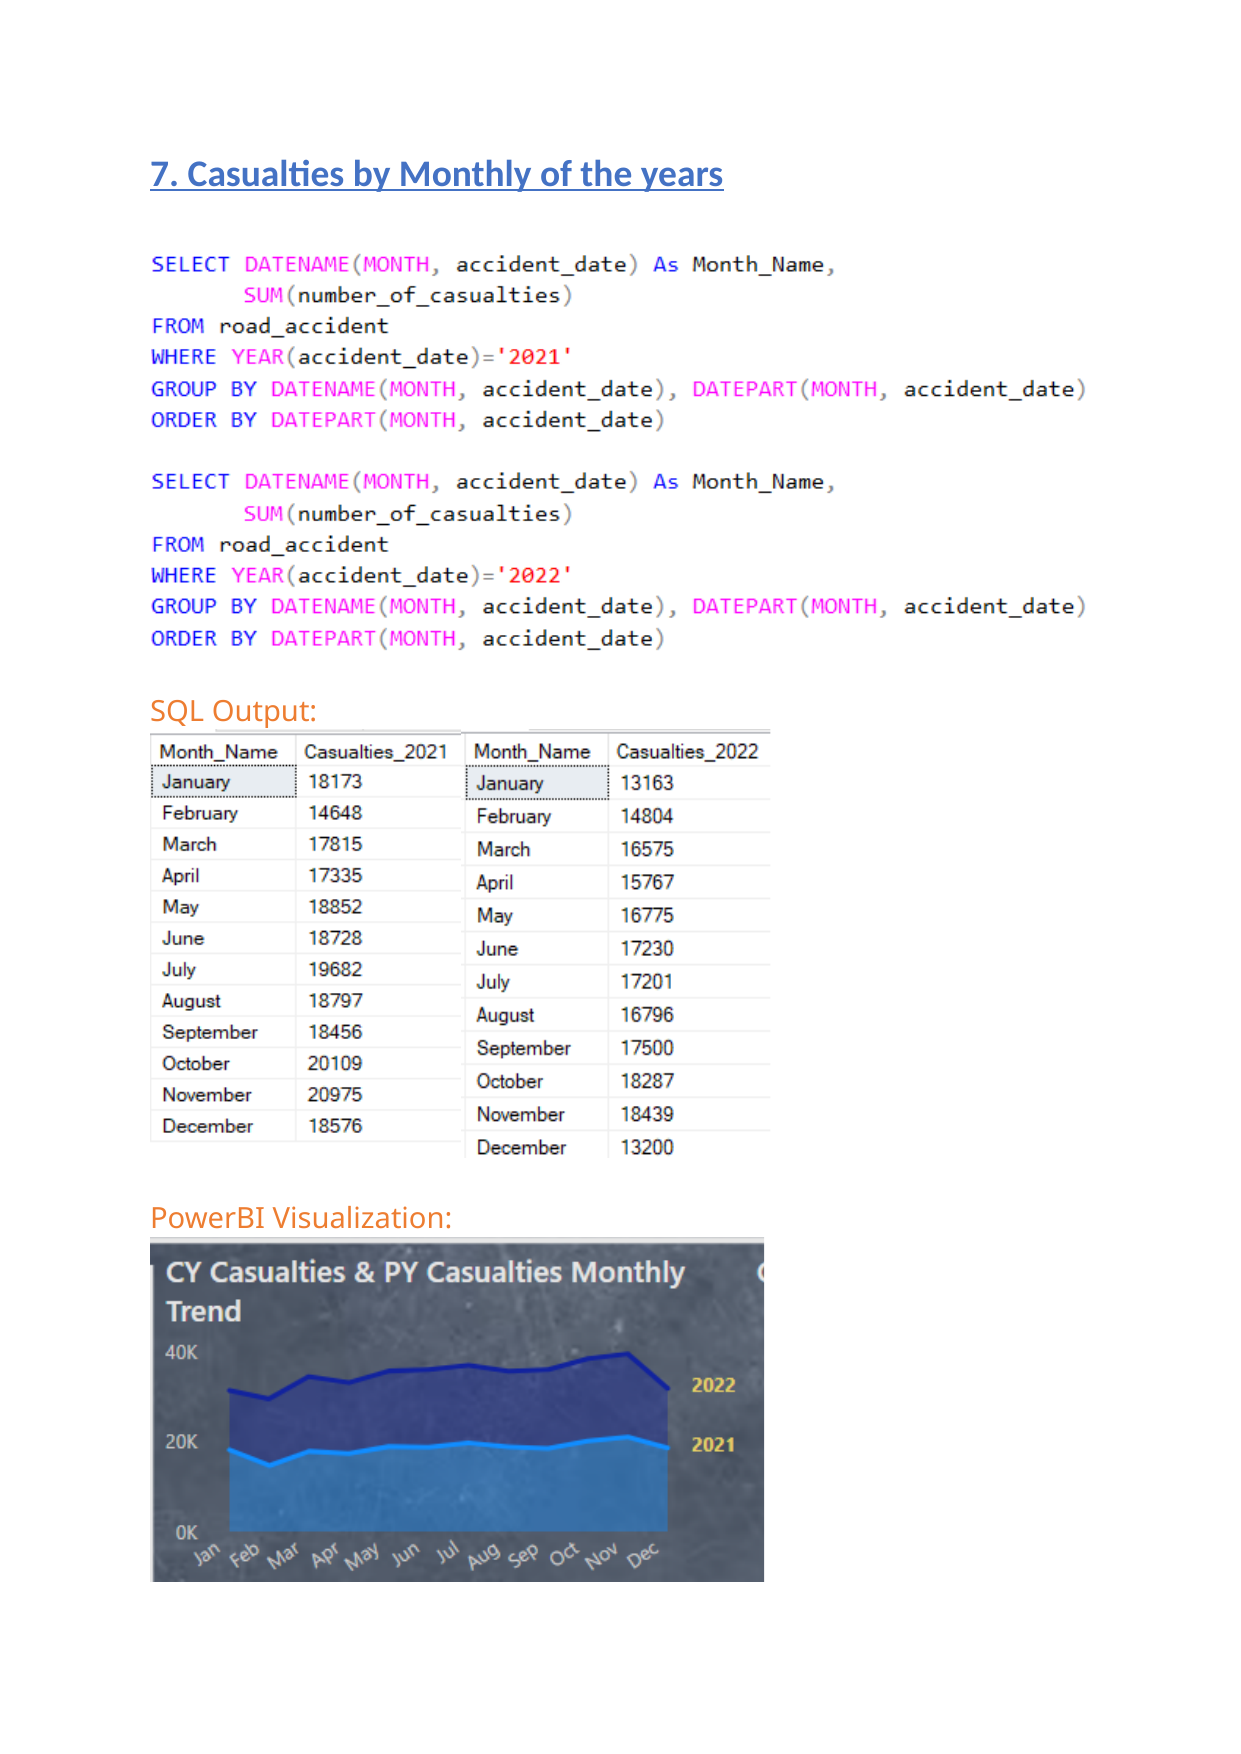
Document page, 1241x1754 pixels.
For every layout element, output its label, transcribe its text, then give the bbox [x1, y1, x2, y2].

text SQL Output: [150, 690, 1090, 730]
text PowerBI Visualization: [150, 1198, 1090, 1237]
subtitle 7. Casualties by Monthly of the years [150, 150, 1090, 196]
